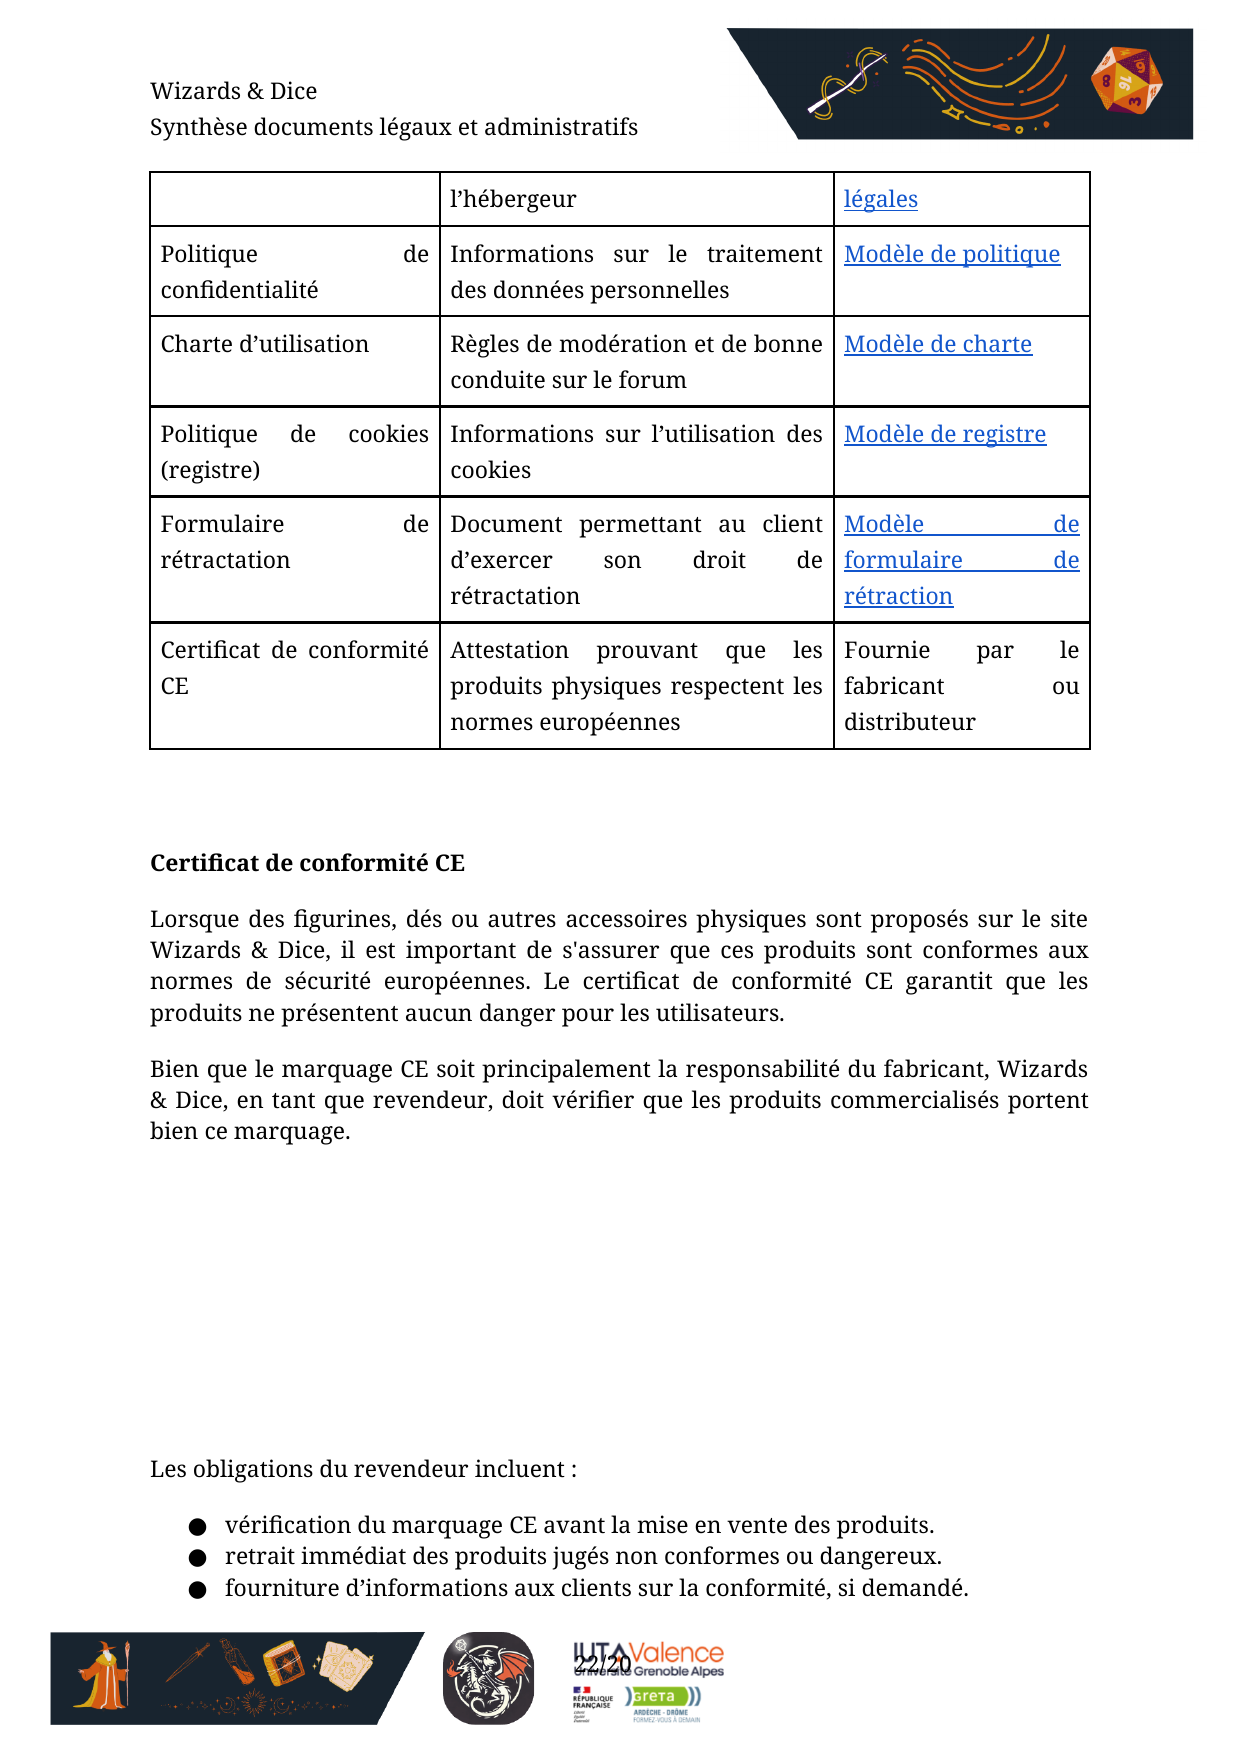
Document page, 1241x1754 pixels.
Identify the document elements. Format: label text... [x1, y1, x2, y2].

table_cell Politique de cookies (registre) [151, 408, 439, 495]
picture [720, 18, 1208, 153]
table_cell Informations sur l’utilisation des cookies [441, 408, 833, 495]
table_cell l’hébergeur [441, 173, 833, 225]
table_cell Document permettant au client d’exercer son droit de rétractation [441, 498, 833, 621]
picture [42, 1621, 748, 1734]
table_cell [151, 173, 439, 225]
table_cell Informations sur le traitement des données personnelles [441, 227, 833, 315]
table_cell Modèle de formulaire de rétraction [835, 498, 1089, 621]
table_cell Fournie par le fabricant ou distributeur [835, 624, 1089, 747]
table_cell légales [835, 173, 1089, 225]
table_cell Charte d’utilisation [151, 317, 439, 405]
table_cell Modèle de politique [835, 227, 1089, 315]
text Lorsque des figurines, dés ou autres accessoires physiques sont proposés sur le site Wizards & Dice, il est important de s'assurer que ces produits sont conformes aux normes de sécurité européennes. Le certificat de conformité CE garantit que les produits ne présentent aucun danger pour les utilisateurs. [150, 903, 1090, 1028]
table_cell Règles de modération et de bonne conduite sur le forum [441, 317, 833, 405]
list retrait immédiat des produits jugés non conformes ou dangereux. [187, 1540, 1090, 1571]
table_cell Modèle de charte [835, 317, 1089, 405]
table_cell Attestation prouvant que les produits physiques respectent les normes européennes [441, 624, 833, 747]
list vérification du marquage CE avant la mise en vente des produits. [187, 1509, 1090, 1540]
text Les obligations du revendeur incluent : [150, 1453, 1090, 1484]
table_cell Modèle de registre [835, 408, 1089, 495]
table_cell Politique de confidentialité [151, 227, 439, 315]
table_cell Formulaire de rétractation [151, 498, 439, 621]
table_cell Certificat de conformité CE [151, 624, 439, 747]
text Certificat de conformité CE [150, 846, 1090, 878]
list fourniture d’informations aux clients sur la conformité, si demandé. [187, 1571, 1090, 1603]
text Bien que le marquage CE soit principalement la responsabilité du fabricant, Wizards & Dice, en tant que revendeur, doit vérifier que les produits commercialisés portent bien ce marquage. [150, 1053, 1090, 1146]
